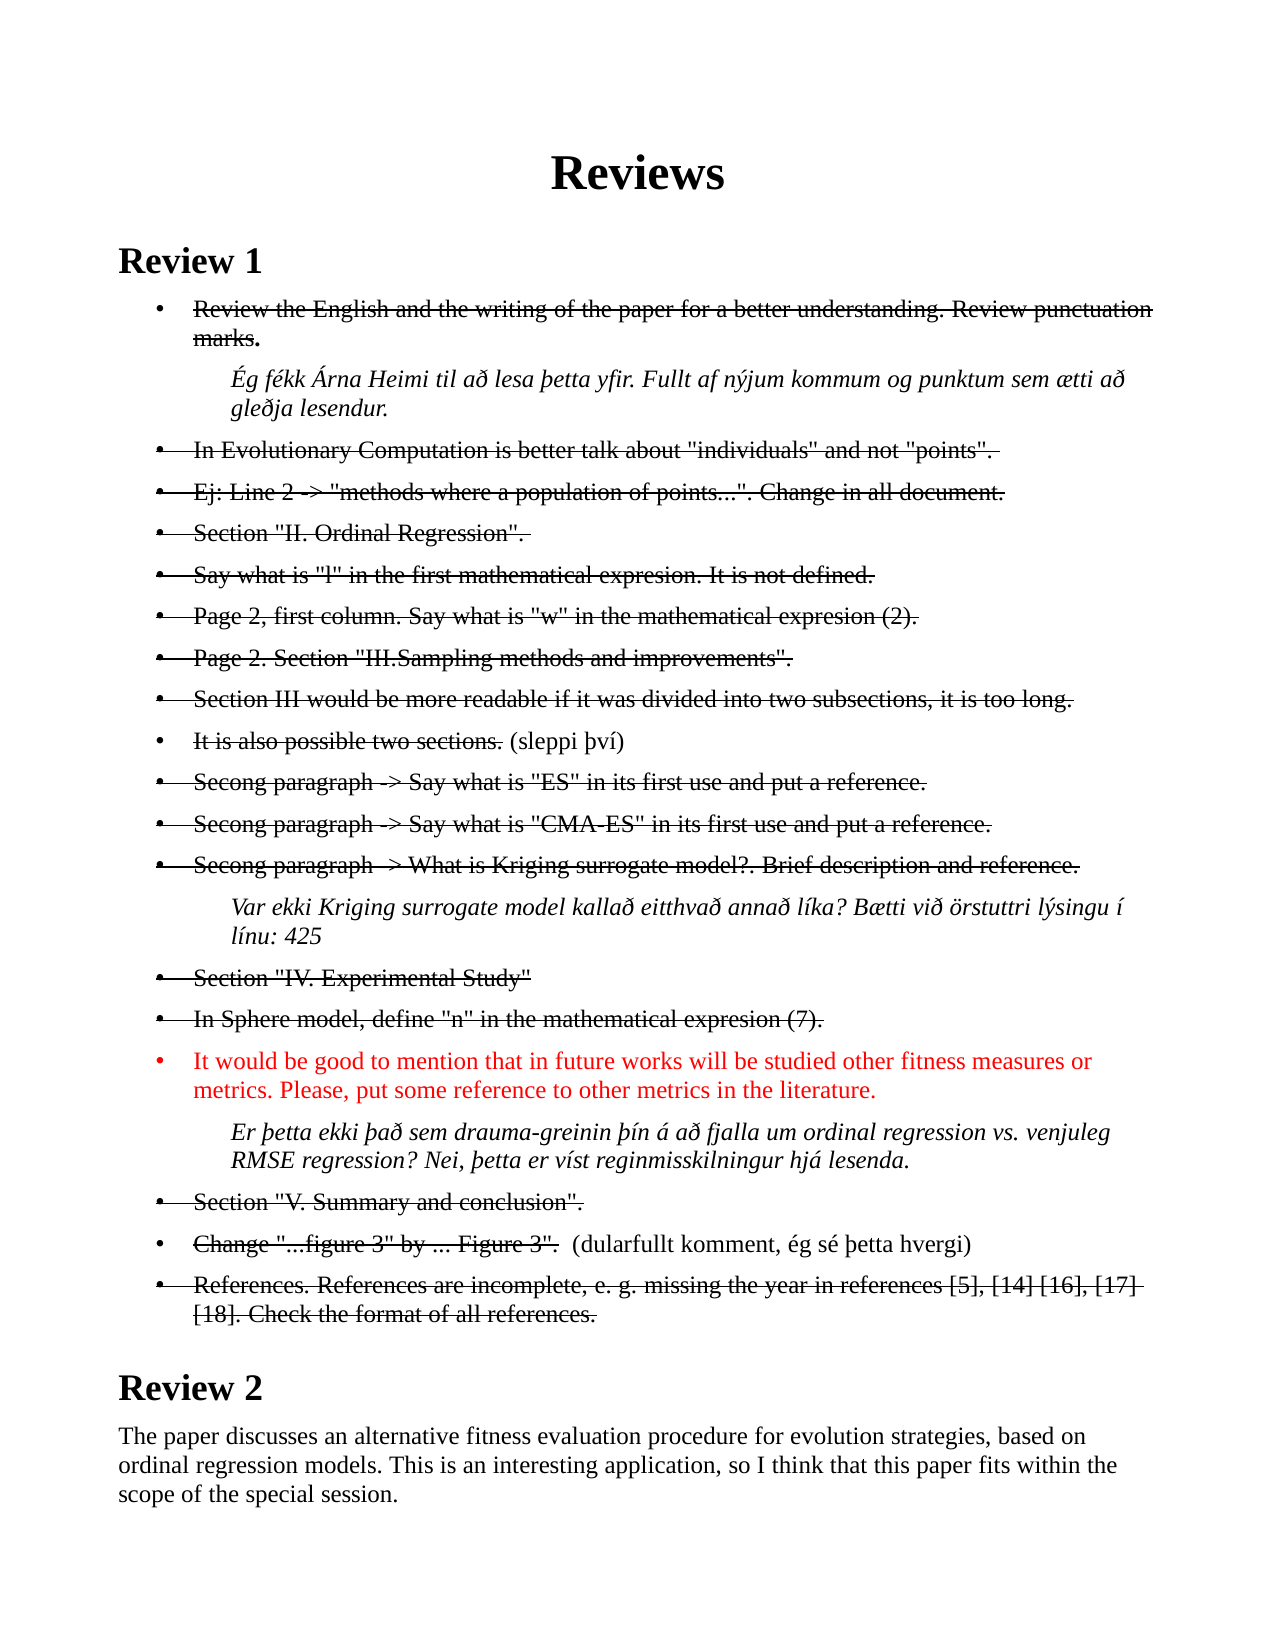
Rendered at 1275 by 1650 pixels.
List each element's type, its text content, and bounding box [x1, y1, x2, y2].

list In Evolutionary Computation is better talk about "individuals" and not "points". [156, 435, 1157, 464]
list Secong paragraph -> Say what is "ES" in its first use and put a reference. [156, 767, 1157, 796]
list It is also possible two sections. (sleppi því) [156, 726, 1157, 755]
list Section "V. Summary and conclusion". [156, 1187, 1157, 1216]
list In Sphere model, define "n" in the mathematical expresion (7). [156, 1004, 1157, 1033]
list Var ekki Kriging surrogate model kallað eitthvað annað líka? Bætti við örstuttri lýsingu í línu: 425 [193, 892, 1157, 950]
subtitle Review 2 [118, 1366, 1157, 1409]
list Section "IV. Experimental Study" [156, 963, 1157, 992]
list Section III would be more readable if it was divided into two subsections, it is too long. [156, 684, 1157, 713]
list Ég fékk Árna Heimi til að lesa þetta yfir. Fullt af nýjum kommum og punktum sem ætti að gleðja lesendur. [193, 364, 1157, 422]
list Say what is "l" in the first mathematical expresion. It is not defined. [156, 559, 1157, 588]
list It would be good to mention that in future works will be studied other fitness measures or metrics. Please, put some reference to other metrics in the literature. [156, 1046, 1157, 1104]
list References. References are incomplete, e. g. missing the year in references [5], [14] [16], [17] [18]. Check the format of all references. [156, 1270, 1157, 1328]
list Section "II. Ordinal Regression". [156, 518, 1157, 547]
list Change "...figure 3" by ... Figure 3". (dularfullt komment, ég sé þetta hvergi) [156, 1228, 1157, 1258]
list Er þetta ekki það sem drauma-greinin þín á að fjalla um ordinal regression vs. venjuleg RMSE regression? Nei, þetta er víst reginmisskilningur hjá lesenda. [193, 1116, 1157, 1174]
list Review the English and the writing of the paper for a better understanding. Review punctuation marks. [156, 293, 1157, 352]
list Page 2. Section "III.Sampling methods and improvements". [156, 643, 1157, 672]
text The paper discusses an alternative fitness evaluation procedure for evolution strategies, based on ordinal regression models. This is an interesting application, so I think that this paper fits within the scope of the special session. [118, 1421, 1157, 1508]
subtitle Reviews [118, 143, 1157, 201]
subtitle Review 1 [118, 238, 1157, 281]
list Secong paragraph -> What is Kriging surrogate model?. Brief description and reference. [156, 850, 1157, 879]
list Secong paragraph -> Say what is "CMA-ES" in its first use and put a reference. [156, 809, 1157, 838]
list Page 2, first column. Say what is "w" in the mathematical expresion (2). [156, 601, 1157, 630]
list Ej: Line 2 -> "methods where a population of points...". Change in all document. [156, 476, 1157, 505]
